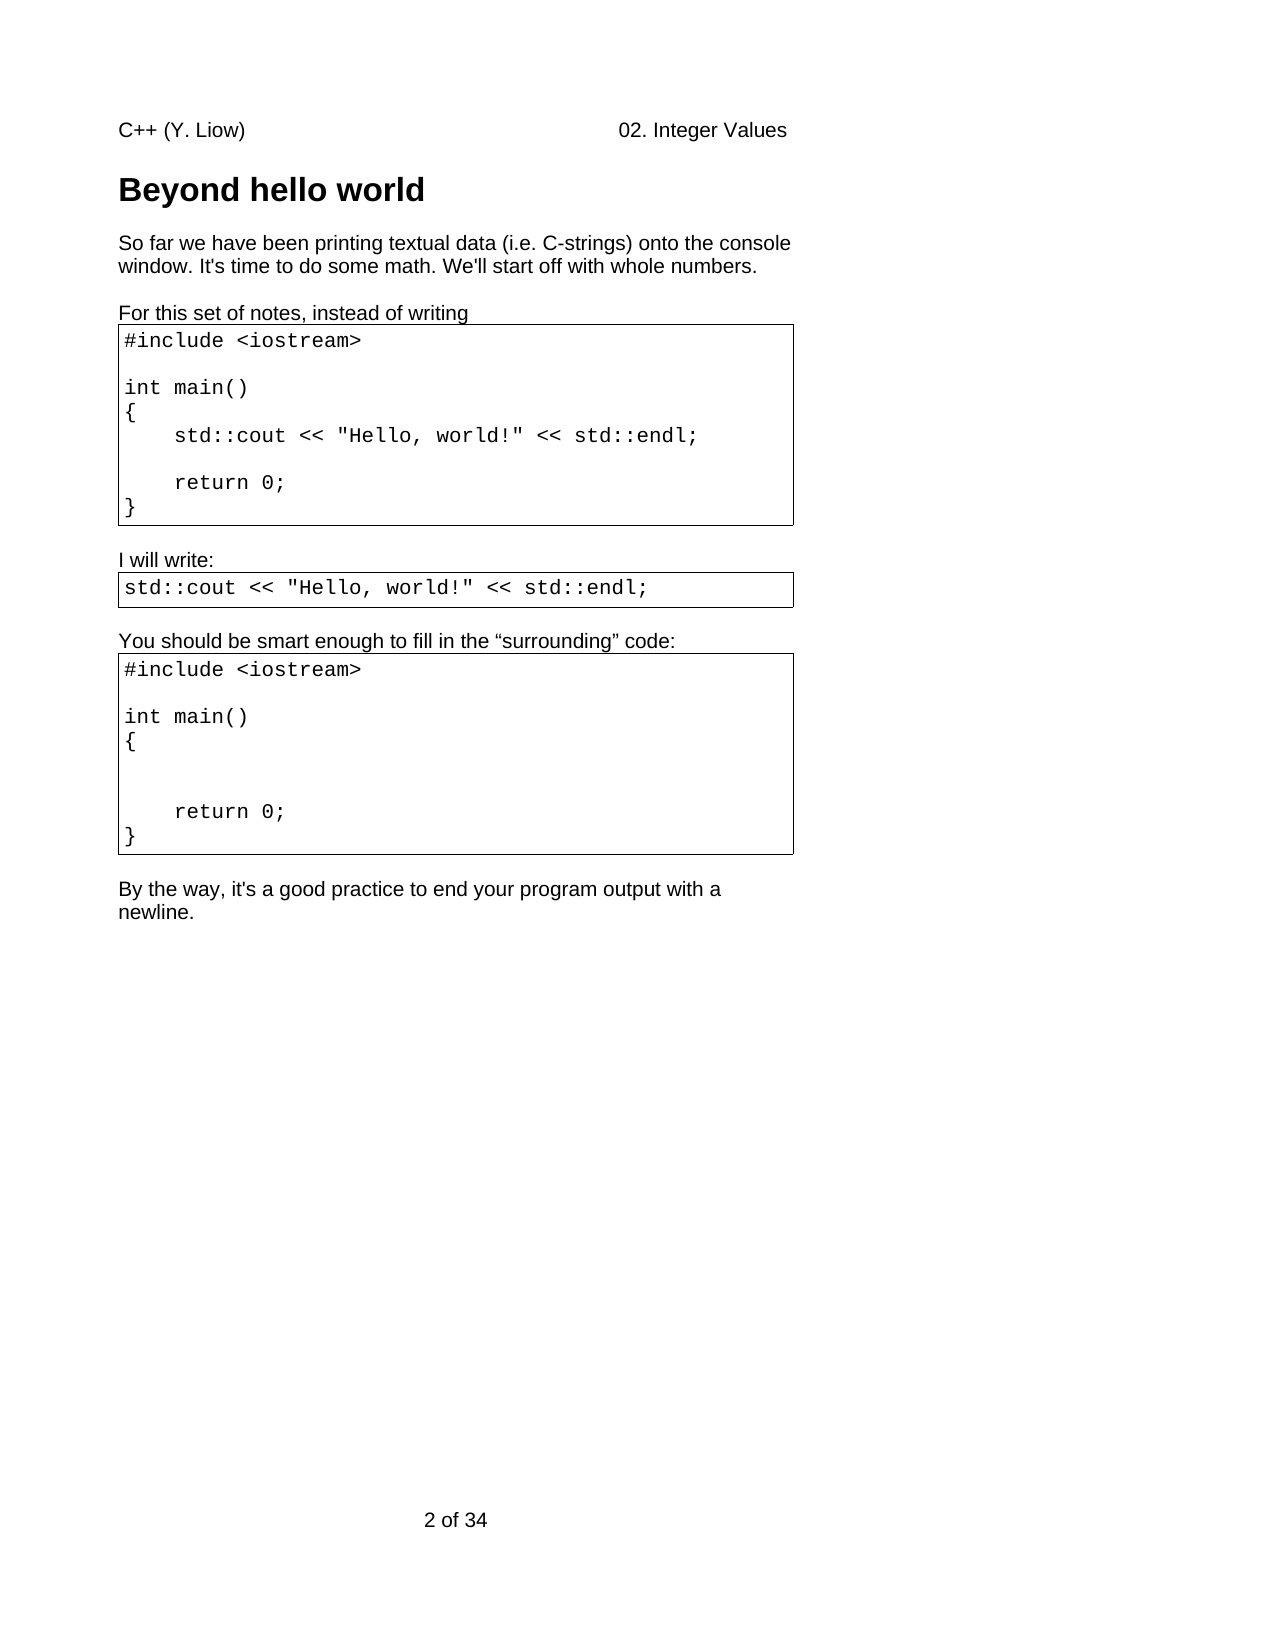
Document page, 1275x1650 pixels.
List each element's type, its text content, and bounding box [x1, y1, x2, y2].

table_header std::cout << "Hello, world!" << std::endl; [119, 573, 793, 607]
text Beyond hello world [118, 171, 793, 208]
text By the way, it's a good practice to end your program output with a newline. [118, 877, 793, 924]
text I will write: [118, 548, 793, 572]
text So far we have been printing textual data (i.e. C-strings) onto the console window. It's time to do some math. We'll start off with whole numbers. [118, 231, 793, 278]
text For this set of notes, instead of writing [118, 301, 793, 324]
table_header #include <iostream> int main() { return 0; } [119, 654, 793, 854]
text You should be smart enough to fill in the “surrounding” code: [118, 630, 793, 653]
table_header #include <iostream> int main() { std::cout << "Hello, world!" << std::endl; return 0; } [119, 325, 793, 525]
